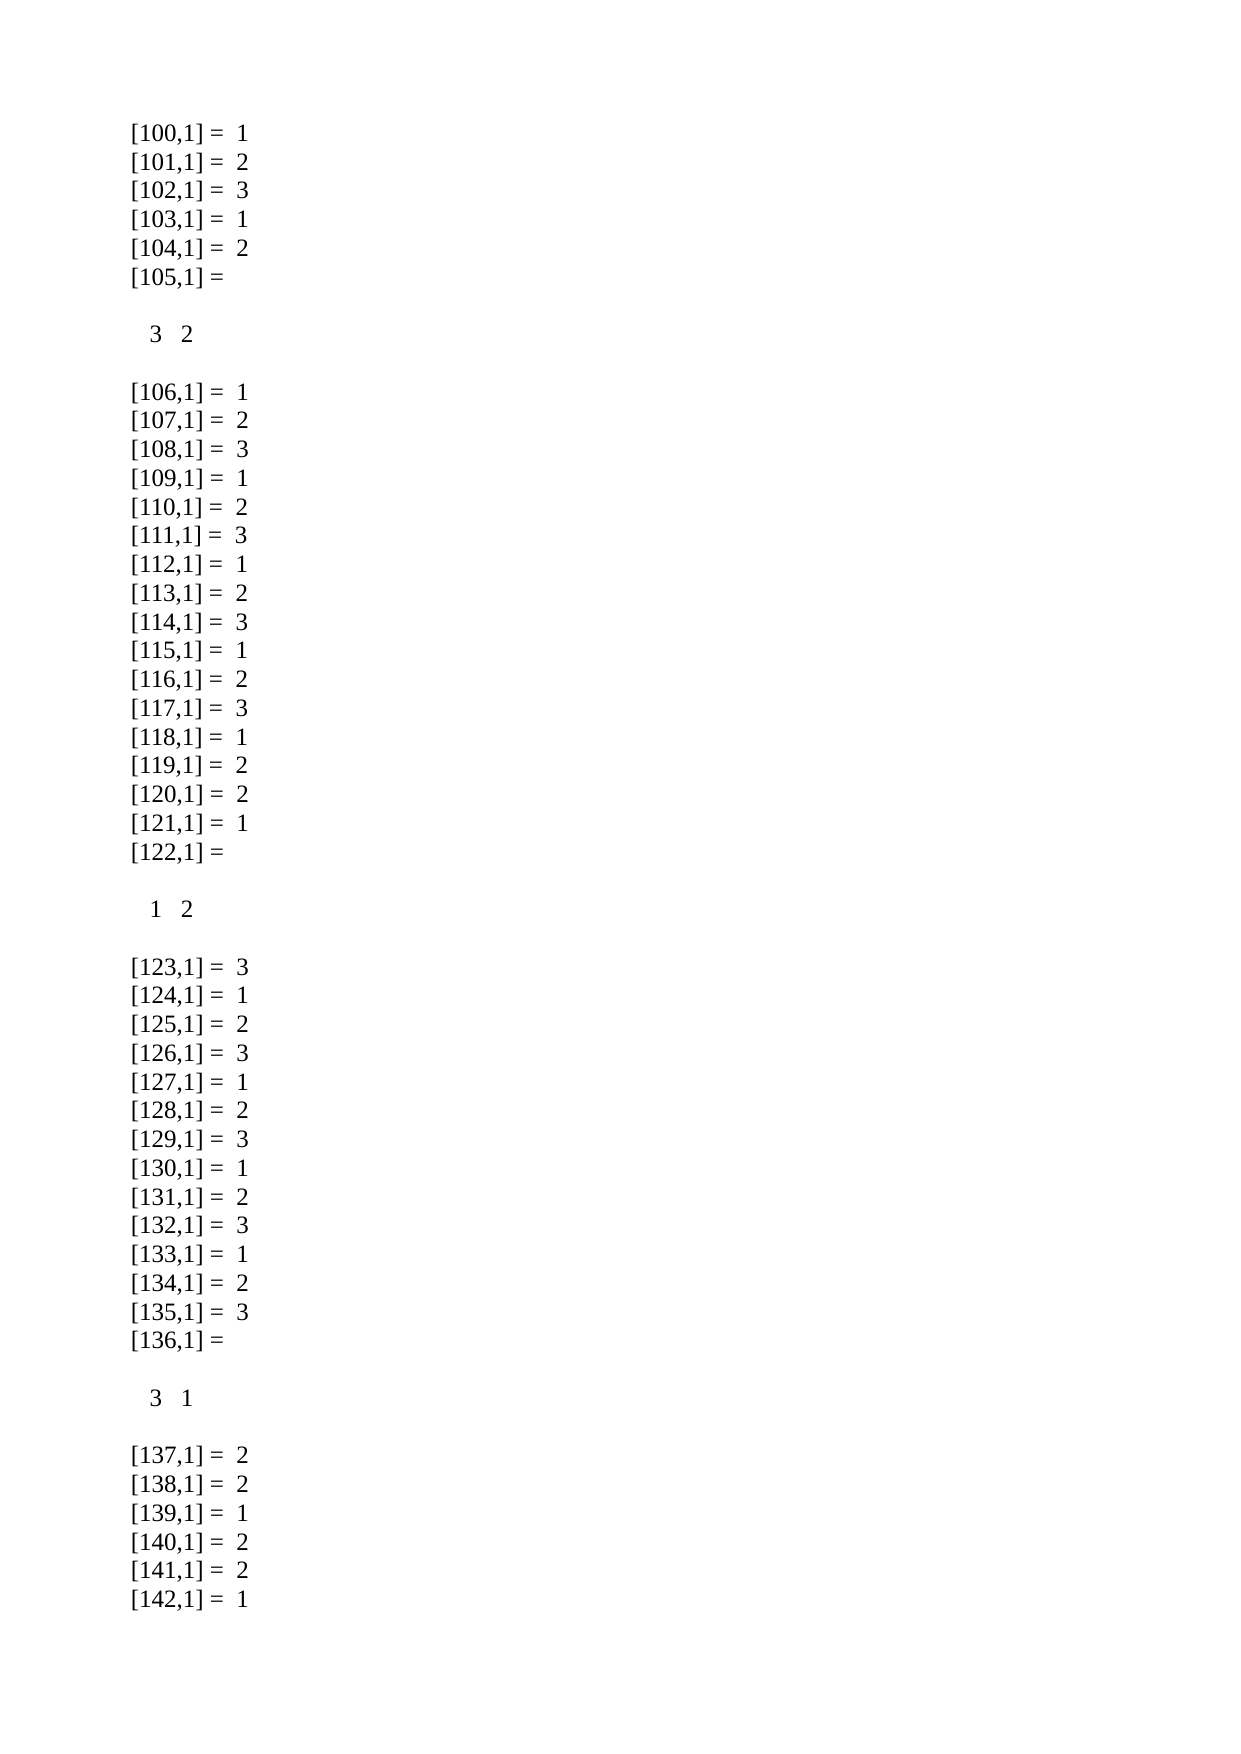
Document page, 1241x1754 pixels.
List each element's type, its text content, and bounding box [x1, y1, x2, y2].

text [118,1] = 1 [118, 722, 1122, 751]
text [133,1] = 1 [118, 1239, 1122, 1268]
text [115,1] = 1 [118, 636, 1122, 664]
text [129,1] = 3 [118, 1124, 1122, 1153]
text [110,1] = 2 [118, 492, 1122, 521]
text [142,1] = 1 [118, 1584, 1122, 1613]
text [104,1] = 2 [118, 233, 1122, 262]
text [113,1] = 2 [118, 578, 1122, 607]
text [119,1] = 2 [118, 751, 1122, 779]
text [123,1] = 3 [118, 952, 1122, 981]
text [105,1] = [118, 262, 1122, 291]
text [106,1] = 1 [118, 377, 1122, 406]
text [131,1] = 2 [118, 1182, 1122, 1211]
text [130,1] = 1 [118, 1153, 1122, 1182]
text [100,1] = 1 [118, 118, 1122, 147]
text [141,1] = 2 [118, 1556, 1122, 1584]
text 3 2 [118, 319, 1122, 348]
text [127,1] = 1 [118, 1067, 1122, 1096]
text [128,1] = 2 [118, 1096, 1122, 1124]
text [137,1] = 2 [118, 1441, 1122, 1469]
text [139,1] = 1 [118, 1498, 1122, 1527]
text [126,1] = 3 [118, 1038, 1122, 1067]
text [114,1] = 3 [118, 607, 1122, 636]
text [124,1] = 1 [118, 981, 1122, 1009]
text [138,1] = 2 [118, 1469, 1122, 1498]
text [112,1] = 1 [118, 549, 1122, 578]
text [136,1] = [118, 1326, 1122, 1354]
text [140,1] = 2 [118, 1527, 1122, 1556]
text [108,1] = 3 [118, 434, 1122, 463]
text [121,1] = 1 [118, 808, 1122, 837]
text [102,1] = 3 [118, 176, 1122, 204]
text [107,1] = 2 [118, 406, 1122, 434]
text 3 1 [118, 1383, 1122, 1412]
text 1 2 [118, 894, 1122, 923]
text [122,1] = [118, 837, 1122, 866]
text [132,1] = 3 [118, 1211, 1122, 1239]
text [117,1] = 3 [118, 693, 1122, 722]
text [125,1] = 2 [118, 1009, 1122, 1038]
text [135,1] = 3 [118, 1297, 1122, 1326]
text [109,1] = 1 [118, 463, 1122, 492]
text [120,1] = 2 [118, 779, 1122, 808]
text [101,1] = 2 [118, 147, 1122, 176]
text [134,1] = 2 [118, 1268, 1122, 1297]
text [116,1] = 2 [118, 664, 1122, 693]
text [103,1] = 1 [118, 204, 1122, 233]
text [111,1] = 3 [118, 521, 1122, 549]
